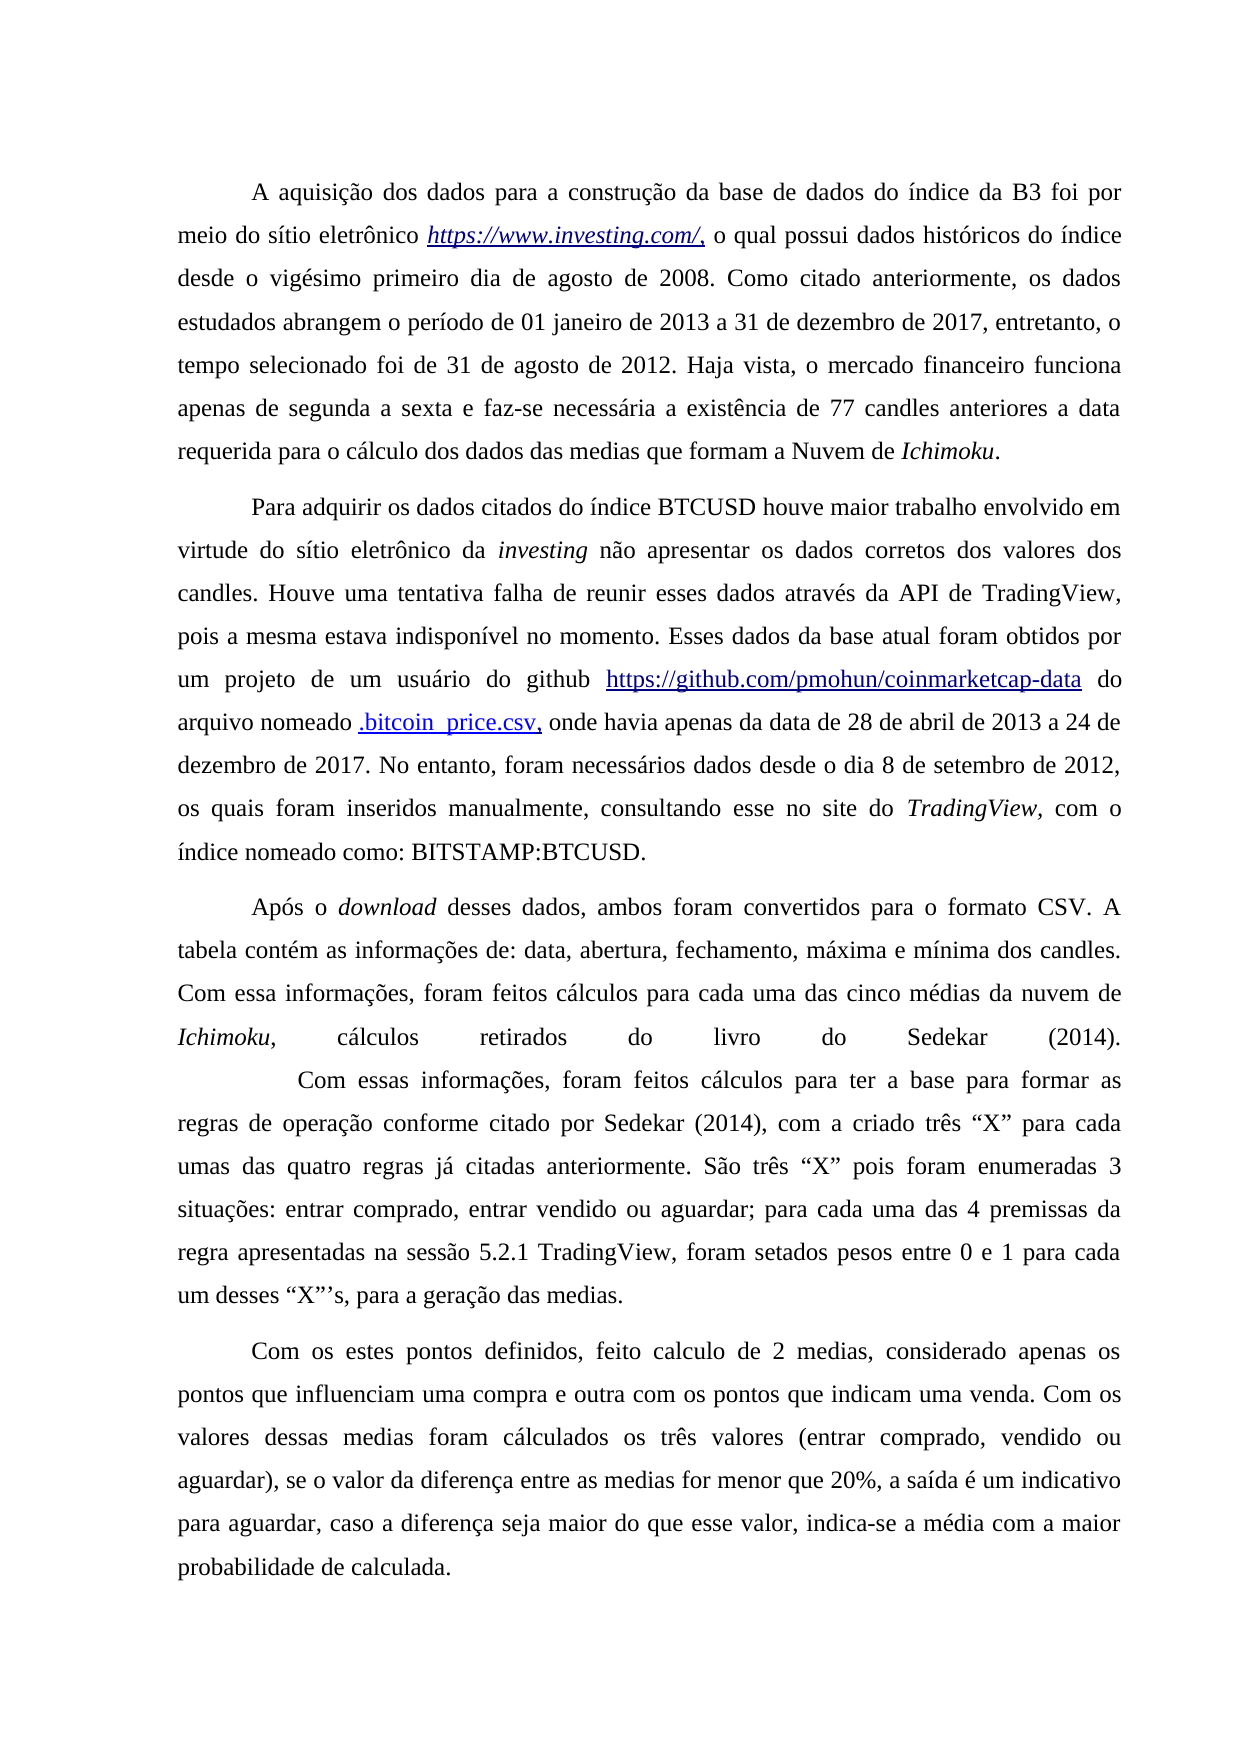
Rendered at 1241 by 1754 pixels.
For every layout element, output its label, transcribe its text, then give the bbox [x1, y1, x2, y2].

text Com os estes pontos definidos, feito calculo de 2 medias, considerado apenas os pontos que influenciam uma compra e outra com os pontos que indicam uma venda. Com os valores dessas medias foram cálculados os três valores (entrar comprado, vendido ou aguardar), se o valor da diferença entre as medias for menor que 20%, a saída é um indicativo para aguardar, caso a diferença seja maior do que esse valor, indica-se a média com a maior probabilidade de calculada. [177, 1336, 1122, 1580]
text Para adquirir os dados citados do índice BTCUSD houve maior trabalho envolvido em virtude do sítio eletrônico da investing não apresentar os dados corretos dos valores dos candles. Houve uma tentativa falha de reunir esses dados através da API de TradingView, pois a mesma estava indisponível no momento. Esses dados da base atual foram obtidos por um projeto de um usuário do github https://github.com/pmohun/coinmarketcap-data do arquivo nomeado .bitcoin_price.csv, onde havia apenas da data de 28 de abril de 2013 a 24 de dezembro de 2017. No entanto, foram necessários dados desde o dia 8 de setembro de 2012, os quais foram inseridos manualmente, consultando esse no site do TradingView, com o índice nomeado como: BITSTAMP:BTCUSD. [177, 492, 1122, 865]
text A aquisição dos dados para a construção da base de dados do índice da B3 foi por meio do sítio eletrônico https://www.investing.com/, o qual possui dados históricos do índice desde o vigésimo primeiro dia de agosto de 2008. Como citado anteriormente, os dados estudados abrangem o período de 01 janeiro de 2013 a 31 de dezembro de 2017, entretanto, o tempo selecionado foi de 31 de agosto de 2012. Haja vista, o mercado financeiro funciona apenas de segunda a sexta e faz-se necessária a existência de 77 candles anteriores a data requerida para o cálculo dos dados das medias que formam a Nuvem de Ichimoku. [177, 177, 1122, 465]
text Após o download desses dados, ambos foram convertidos para o formato CSV. A tabela contém as informações de: data, abertura, fechamento, máxima e mínima dos candles. Com essa informações, foram feitos cálculos para cada uma das cinco médias da nuvem de Ichimoku, cálculos retirados do livro do Sedekar (2014). Com essas informações, foram feitos cálculos para ter a base para formar as regras de operação conforme citado por Sedekar (2014), com a criado três “X” para cada umas das quatro regras já citadas anteriormente. São três “X” pois foram enumeradas 3 situações: entrar comprado, entrar vendido ou aguardar; para cada uma das 4 premissas da regra apresentadas na sessão 5.2.1 TradingView, foram setados pesos entre 0 e 1 para cada um desses “X”’s, para a geração das medias. [177, 892, 1122, 1309]
